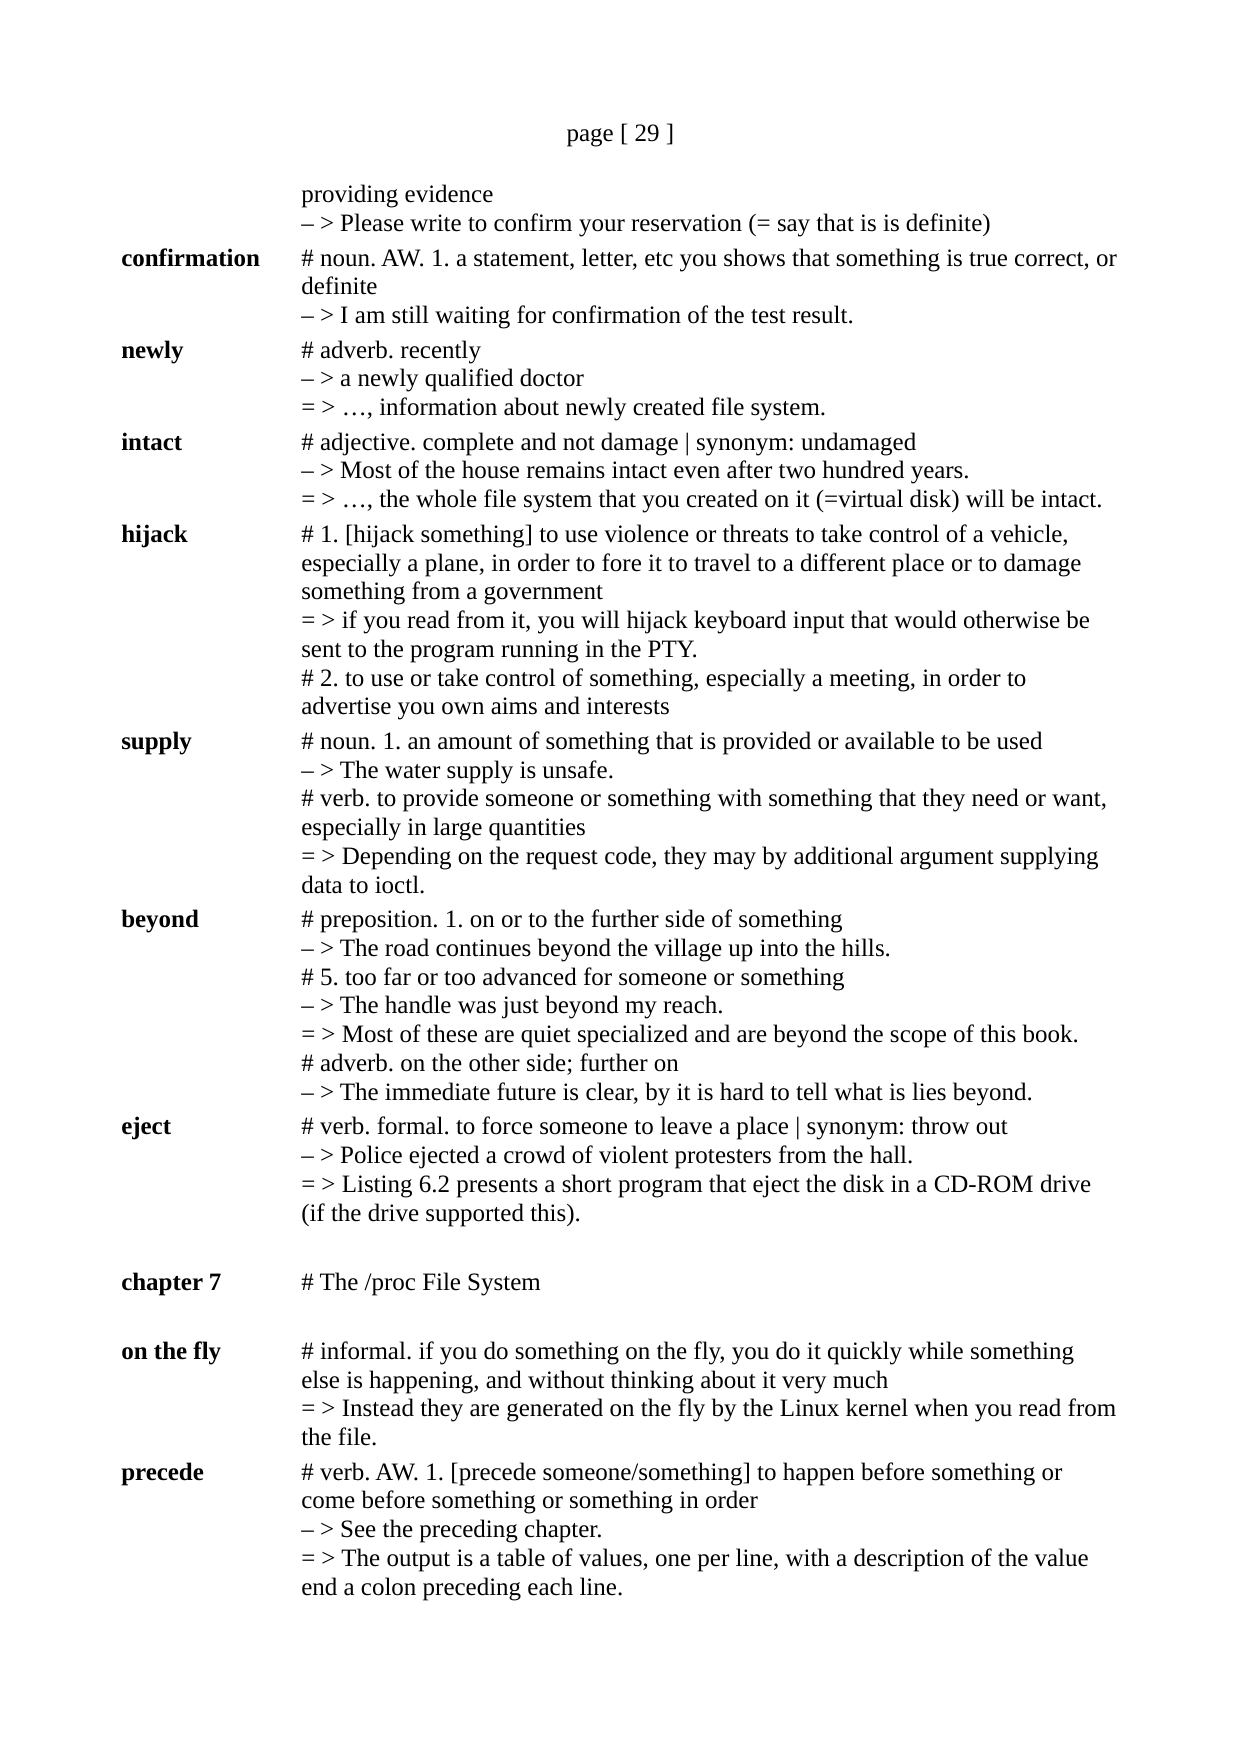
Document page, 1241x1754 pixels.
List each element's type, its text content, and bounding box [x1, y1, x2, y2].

table_cell eject [118, 1109, 298, 1229]
table_cell # preposition. 1. on or to the further side of something – > The road continues beyond the village up into the hills. # 5. too far or too advanced for someone or something – > The handle was just beyond my reach. = > Most of these are quiet specialized and are beyond the scope of this book. # adverb. on the other side; further on – > The immediate future is clear, by it is hard to tell what is lies beyond. [298, 901, 1122, 1108]
table_cell # The /proc File System [298, 1264, 1122, 1298]
table_cell providing evidence – > Please write to confirm your reservation (= say that is is definite) [298, 176, 1122, 240]
table_cell # noun. AW. 1. a statement, letter, etc you shows that something is true correct, or definite – > I am still waiting for confirmation of the test result. [298, 240, 1122, 332]
table_cell [118, 176, 298, 240]
table_cell beyond [118, 901, 298, 1108]
table_cell # verb. formal. to force someone to leave a place | synonym: throw out – > Police ejected a crowd of violent protesters from the hall. = > Listing 6.2 presents a short program that eject the disk in a CD-ROM drive (if the drive supported this). [298, 1109, 1122, 1229]
table_cell [118, 1299, 298, 1333]
table_cell [298, 1299, 1122, 1333]
table_cell # adjective. complete and not damage | synonym: undamaged – > Most of the house remains intact even after two hundred years. = > …, the whole file system that you created on it (=virtual disk) will be intact. [298, 424, 1122, 516]
table_cell # adverb. recently – > a newly qualified doctor = > …, information about newly created file system. [298, 332, 1122, 424]
table_cell # 1. [hijack something] to use violence or threats to take control of a vehicle, especially a plane, in order to fore it to travel to a different place or to damage something from a government = > if you read from it, you will hijack keyboard input that would otherwise be sent to the program running in the PTY. # 2. to use or take control of something, especially a meeting, in order to advertise you own aims and interests [298, 516, 1122, 723]
table_cell on the fly [118, 1333, 298, 1454]
table_cell newly [118, 332, 298, 424]
table_cell [118, 1229, 298, 1264]
table_cell # informal. if you do something on the fly, you do it quickly while something else is happening, and without thinking about it very much = > Instead they are generated on the fly by the Linux kernel when you read from the file. [298, 1333, 1122, 1454]
table_cell intact [118, 424, 298, 516]
table_cell chapter 7 [118, 1264, 298, 1298]
table_cell [298, 1229, 1122, 1264]
table_cell # noun. 1. an amount of something that is provided or available to be used – > The water supply is unsafe. # verb. to provide someone or something with something that they need or want, especially in large quantities = > Depending on the request code, they may by additional argument supplying data to ioctl. [298, 723, 1122, 901]
table_cell confirmation [118, 240, 298, 332]
table_cell supply [118, 723, 298, 901]
table_cell hijack [118, 516, 298, 723]
table_cell precede [118, 1454, 298, 1603]
table_cell # verb. AW. 1. [precede someone/something] to happen before something or come before something or something in order – > See the preceding chapter. = > The output is a table of values, one per line, with a description of the value end a colon preceding each line. [298, 1454, 1122, 1603]
